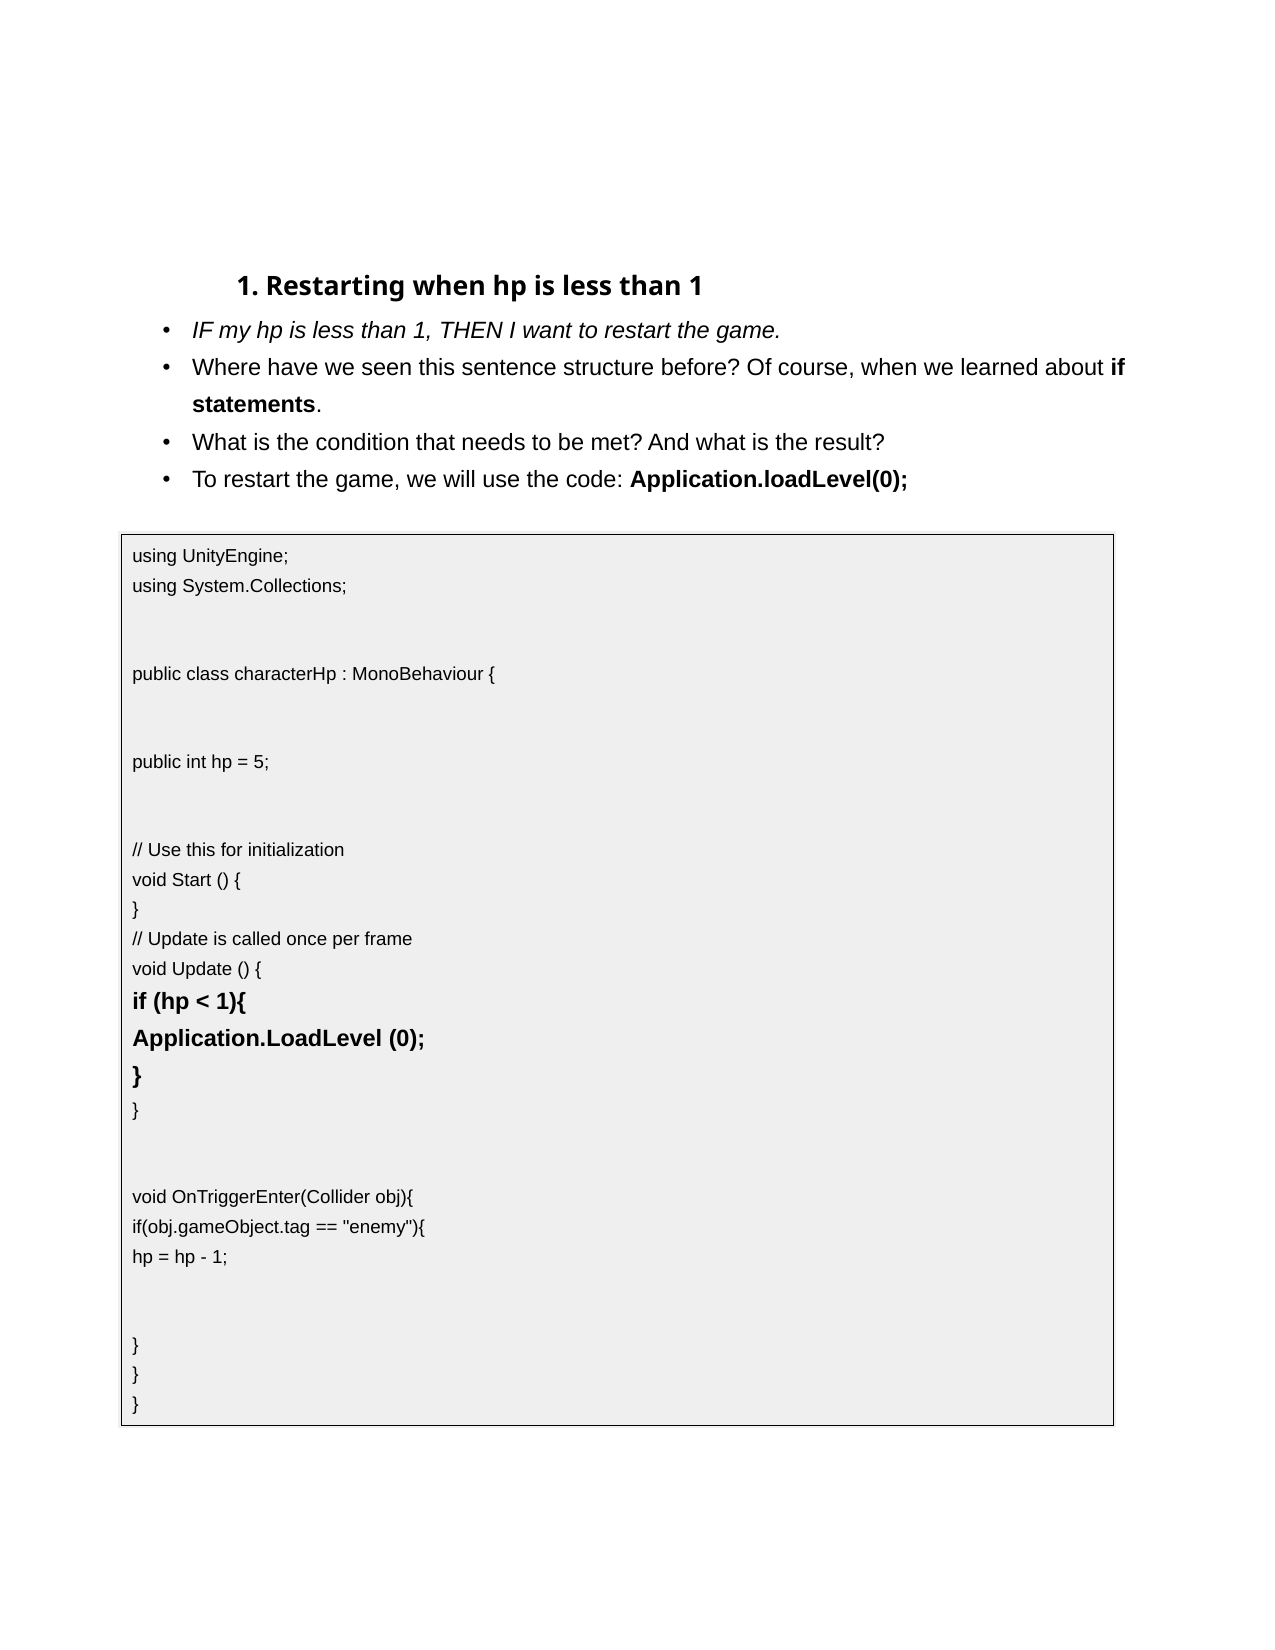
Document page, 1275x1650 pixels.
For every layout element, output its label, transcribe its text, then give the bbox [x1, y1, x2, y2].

subtitle Restarting when hp is less than 1 [236, 266, 1157, 303]
table_header using UnityEngine; using System.Collections; public class characterHp : MonoBehaviour { public int hp = 5; // Use this for initialization void Start () { } // Update is called once per frame void Update () { if (hp < 1){ Application.LoadLevel (0); } } void OnTriggerEnter(Collider obj){ if(obj.gameObject.tag == "enemy"){ hp = hp - 1; } } } [118, 531, 1116, 1428]
list To restart the game, we will use the code: Application.loadLevel(0); [162, 465, 1157, 492]
list Where have we seen this sentence structure before? Of course, when we learned about if statements. [162, 353, 1157, 418]
list IF my hp is less than 1, THEN I want to restart the game. [162, 316, 1157, 343]
list What is the condition that needs to be met? And what is the result? [162, 428, 1157, 455]
